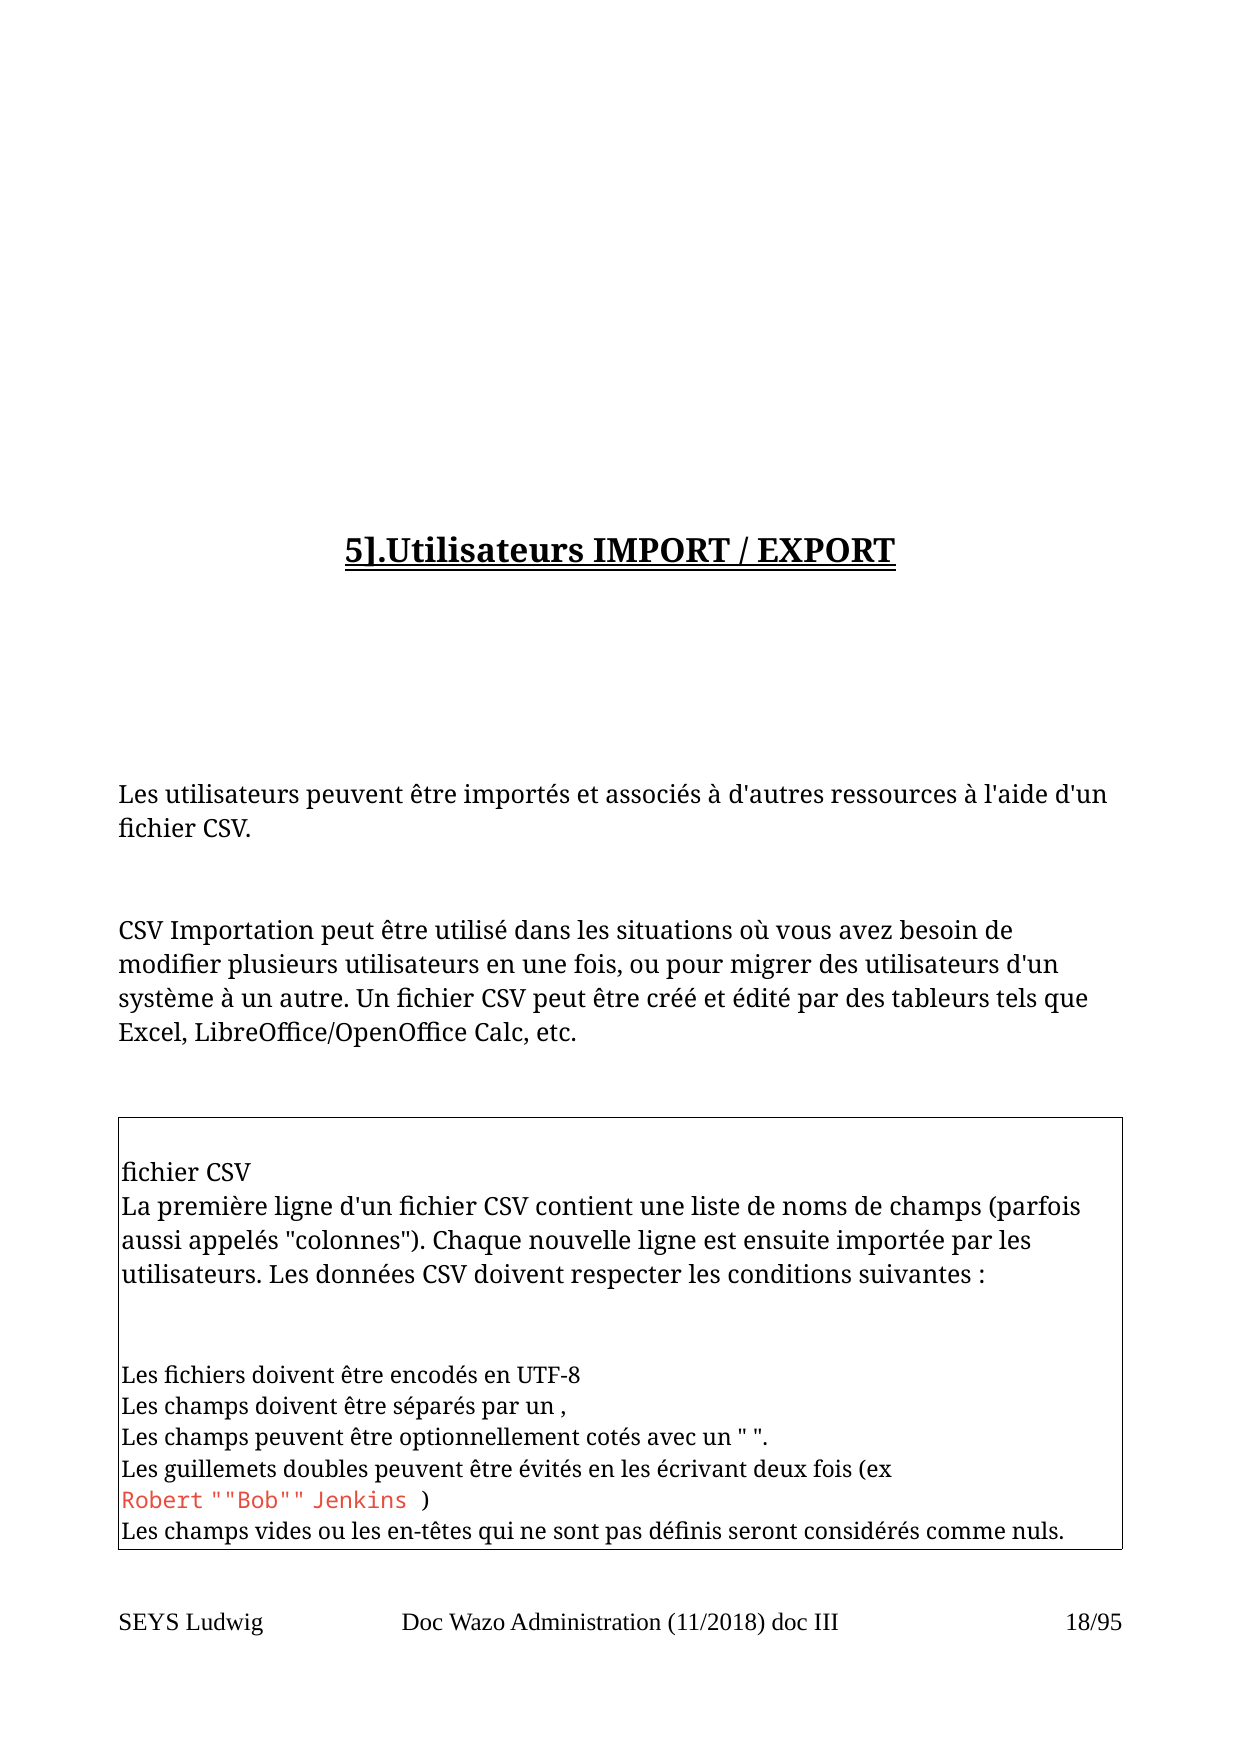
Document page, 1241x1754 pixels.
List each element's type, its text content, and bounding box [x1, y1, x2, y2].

text Les champs doivent être séparés par un , [119, 1387, 1122, 1418]
text Les champs vides ou les en-têtes qui ne sont pas définis seront considérés comme nuls. [119, 1512, 1122, 1549]
text La première ligne d'un fichier CSV contient une liste de noms de champs (parfois aussi appelés "colonnes"). Chaque nouvelle ligne est ensuite importée par les utilisateurs. Les données CSV doivent respecter les conditions suivantes : [119, 1185, 1122, 1291]
text 5].Utilisateurs IMPORT / EXPORT [118, 527, 1122, 572]
text Les fichiers doivent être encodés en UTF-8 [119, 1356, 1122, 1387]
text Les champs peuvent être optionnellement cotés avec un " ". [119, 1418, 1122, 1449]
text Les utilisateurs peuvent être importés et associés à d'autres ressources à l'aide d'un fichier CSV. [118, 777, 1122, 845]
text fichier CSV [119, 1151, 1122, 1185]
text Les guillemets doubles peuvent être évités en les écrivant deux fois (ex Robert ""Bob"" Jenkins ) [119, 1449, 1122, 1512]
text CSV Importation peut être utilisé dans les situations où vous avez besoin de modifier plusieurs utilisateurs en une fois, ou pour migrer des utilisateurs d'un système à un autre. Un fichier CSV peut être créé et édité par des tableurs tels que Excel, LibreOffice/OpenOffice Calc, etc. [118, 913, 1122, 1049]
